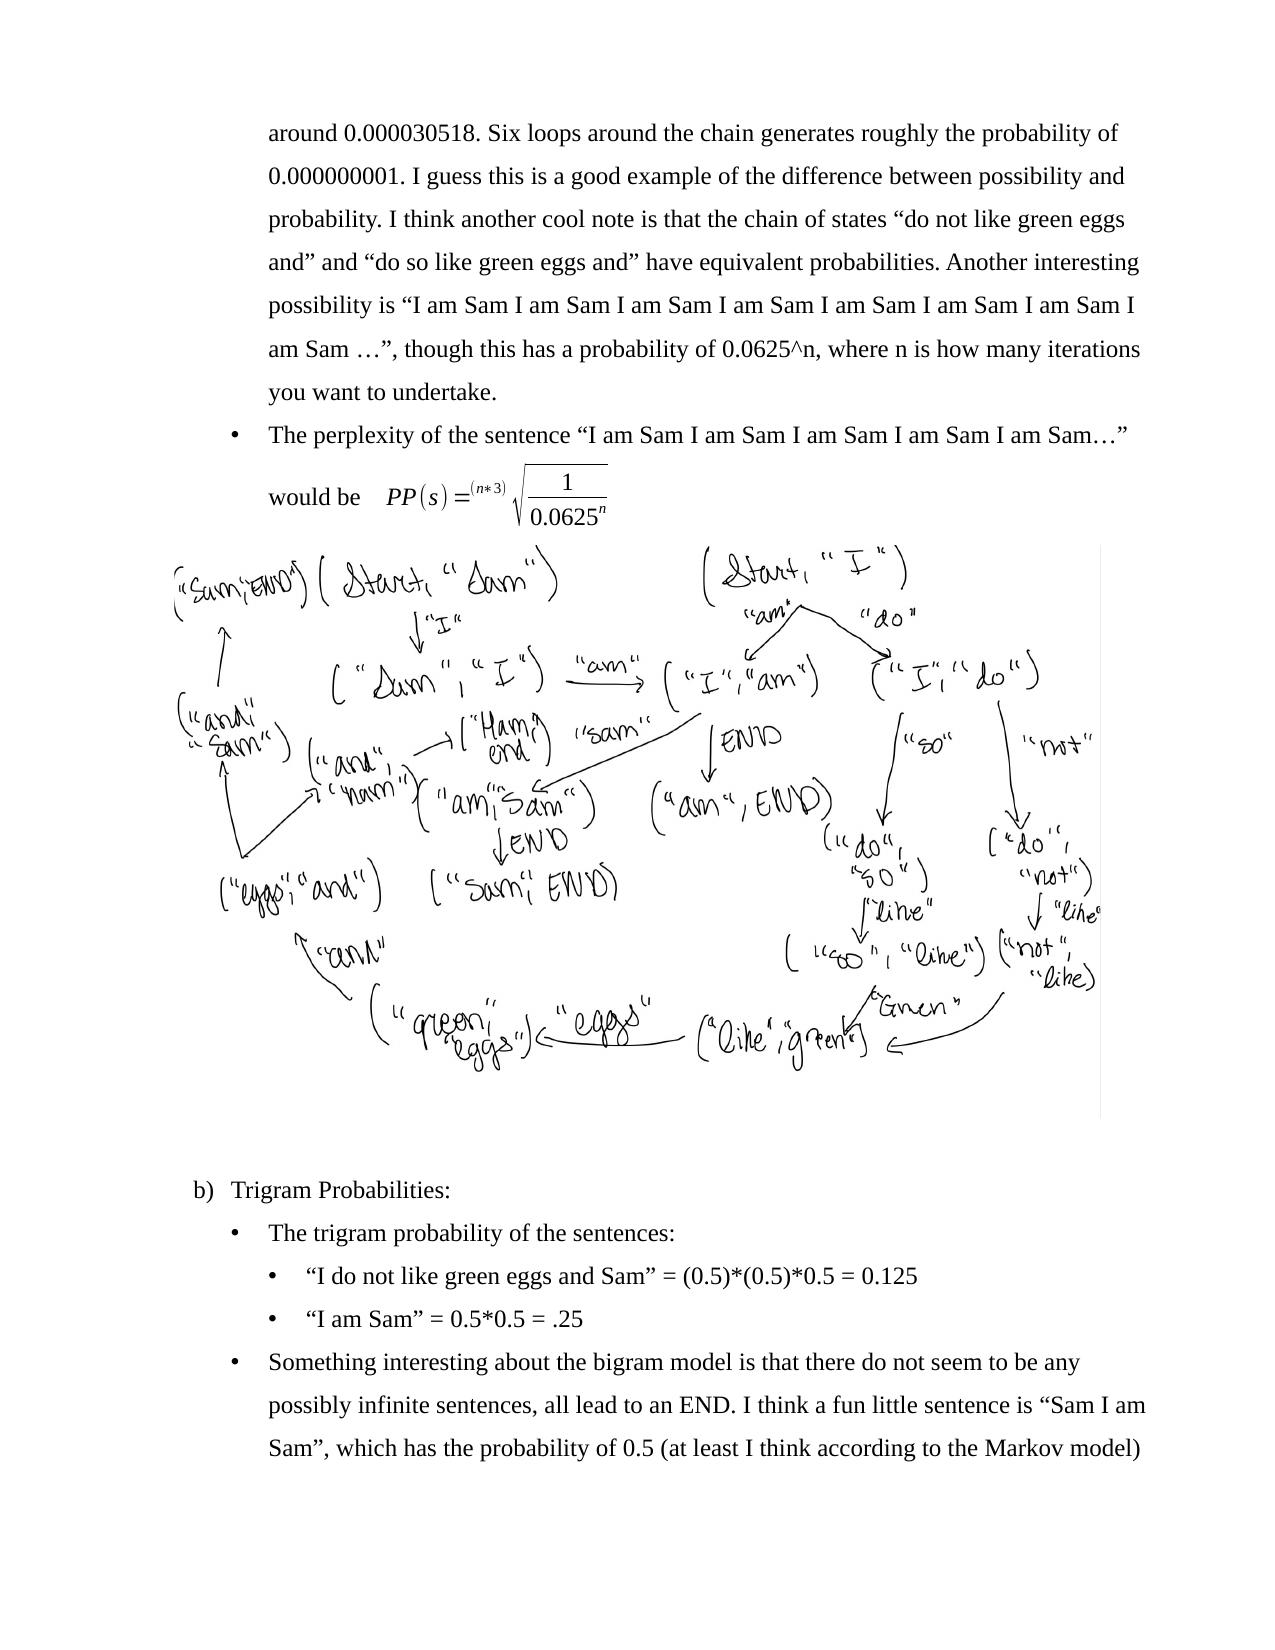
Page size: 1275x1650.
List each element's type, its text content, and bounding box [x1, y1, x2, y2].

list “I do not like green eggs and Sam” = (0.5)*(0.5)*0.5 = 0.125 [268, 1261, 1157, 1290]
list “I am Sam” = 0.5*0.5 = .25 [268, 1304, 1157, 1333]
list Trigram Probabilities: [193, 1175, 1157, 1203]
list around 0.000030518. Six loops around the chain generates roughly the probability of 0.000000001. I guess this is a good example of the difference between possibility and probability. I think another cool note is that the chain of states “do not like green eggs and” and “do so like green eggs and” have equivalent probabilities. Another interesting possibility is “I am Sam I am Sam I am Sam I am Sam I am Sam I am Sam I am Sam I am Sam …”, though this has a probability of 0.0625^n, where n is how many iterations you want to undertake. [231, 118, 1157, 406]
list Something interesting about the bigram model is that there do not seem to be any possibly infinite sentences, all lead to an END. I think a fun little sentence is “Sam I am Sam”, which has the probability of 0.5 (at least I think according to the Markov model) [231, 1347, 1157, 1462]
list The perplexity of the sentence “I am Sam I am Sam I am Sam I am Sam I am Sam…” would be [231, 420, 1157, 531]
picture [174, 545, 1101, 1118]
list The trigram probability of the sentences: [231, 1218, 1157, 1247]
